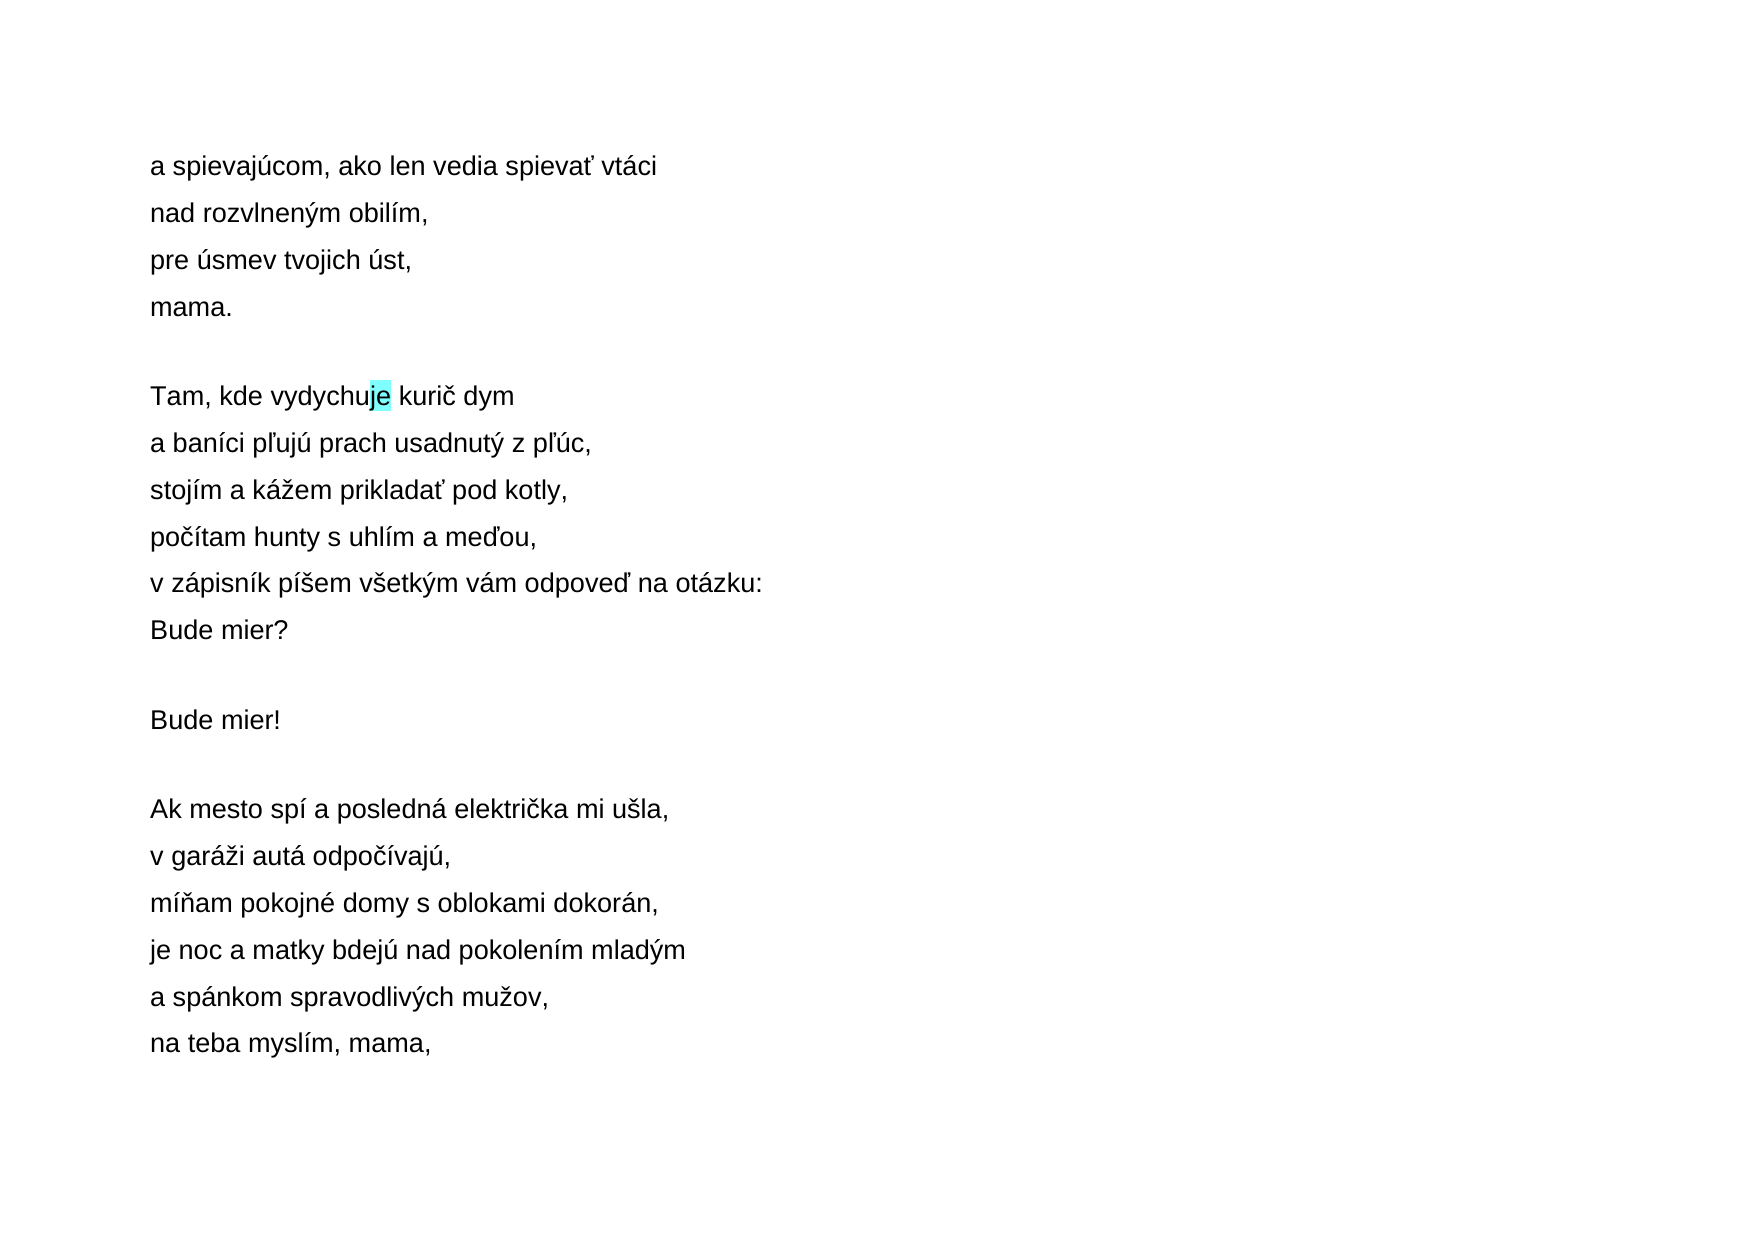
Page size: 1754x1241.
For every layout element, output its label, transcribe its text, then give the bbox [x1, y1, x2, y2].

text a spievajúcom, ako len vedia spievať vtáci [150, 150, 1243, 181]
text Bude mier! [150, 704, 1243, 735]
text a baníci pľujú prach usadnutý z pľúc, [150, 427, 1243, 458]
text na teba myslím, mama, [150, 1027, 1243, 1059]
text je noc a matky bdejú nad pokolením mladým [150, 934, 1243, 965]
text Ak mesto spí a posledná električka mi ušla, [150, 793, 1243, 824]
text mama. [150, 291, 1243, 322]
text a spánkom spravodlivých mužov, [150, 981, 1243, 1012]
text pre úsmev tvojich úst, [150, 244, 1243, 275]
text v zápisník píšem všetkým vám odpoveď na otázku: [150, 567, 1243, 599]
text nad rozvlneným obilím, [150, 197, 1243, 228]
text míňam pokojné domy s oblokami dokorán, [150, 887, 1243, 918]
text počítam hunty s uhlím a meďou, [150, 521, 1243, 552]
text stojím a kážem prikladať pod kotly, [150, 474, 1243, 505]
text v garáži autá odpočívajú, [150, 840, 1243, 871]
text Bude mier? [150, 614, 1243, 646]
text Tam, kde vydychuje kurič dym [150, 380, 1243, 411]
